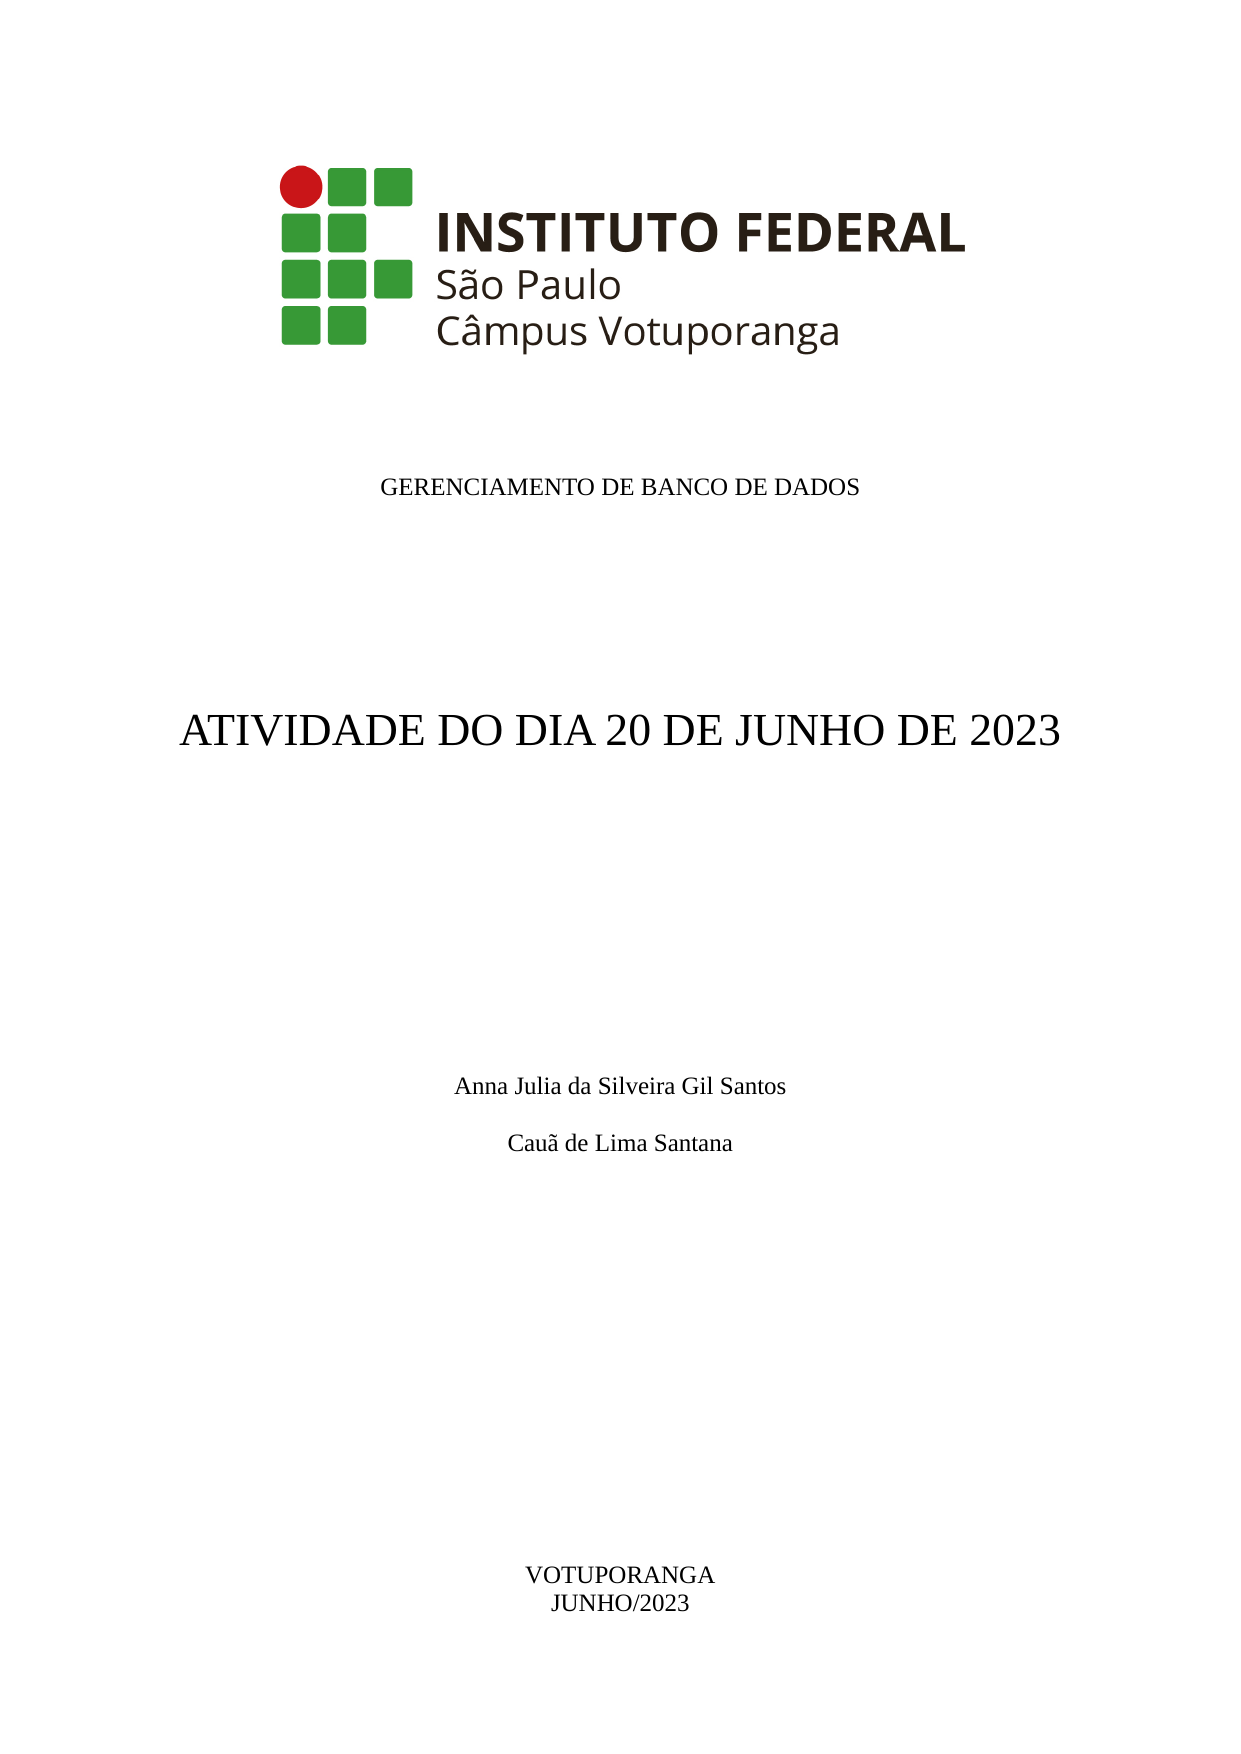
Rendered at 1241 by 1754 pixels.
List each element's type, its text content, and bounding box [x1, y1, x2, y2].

text JUNHO/2023 [118, 1588, 1122, 1617]
text Anna Julia da Silveira Gil Santos [118, 1071, 1122, 1100]
picture [246, 118, 995, 386]
text GERENCIAMENTO DE BANCO DE DADOS [118, 472, 1122, 501]
text ATIVIDADE DO DIA 20 DE JUNHO DE 2023 [118, 702, 1122, 755]
text VOTUPORANGA [118, 1560, 1122, 1588]
text Cauã de Lima Santana [118, 1128, 1122, 1157]
